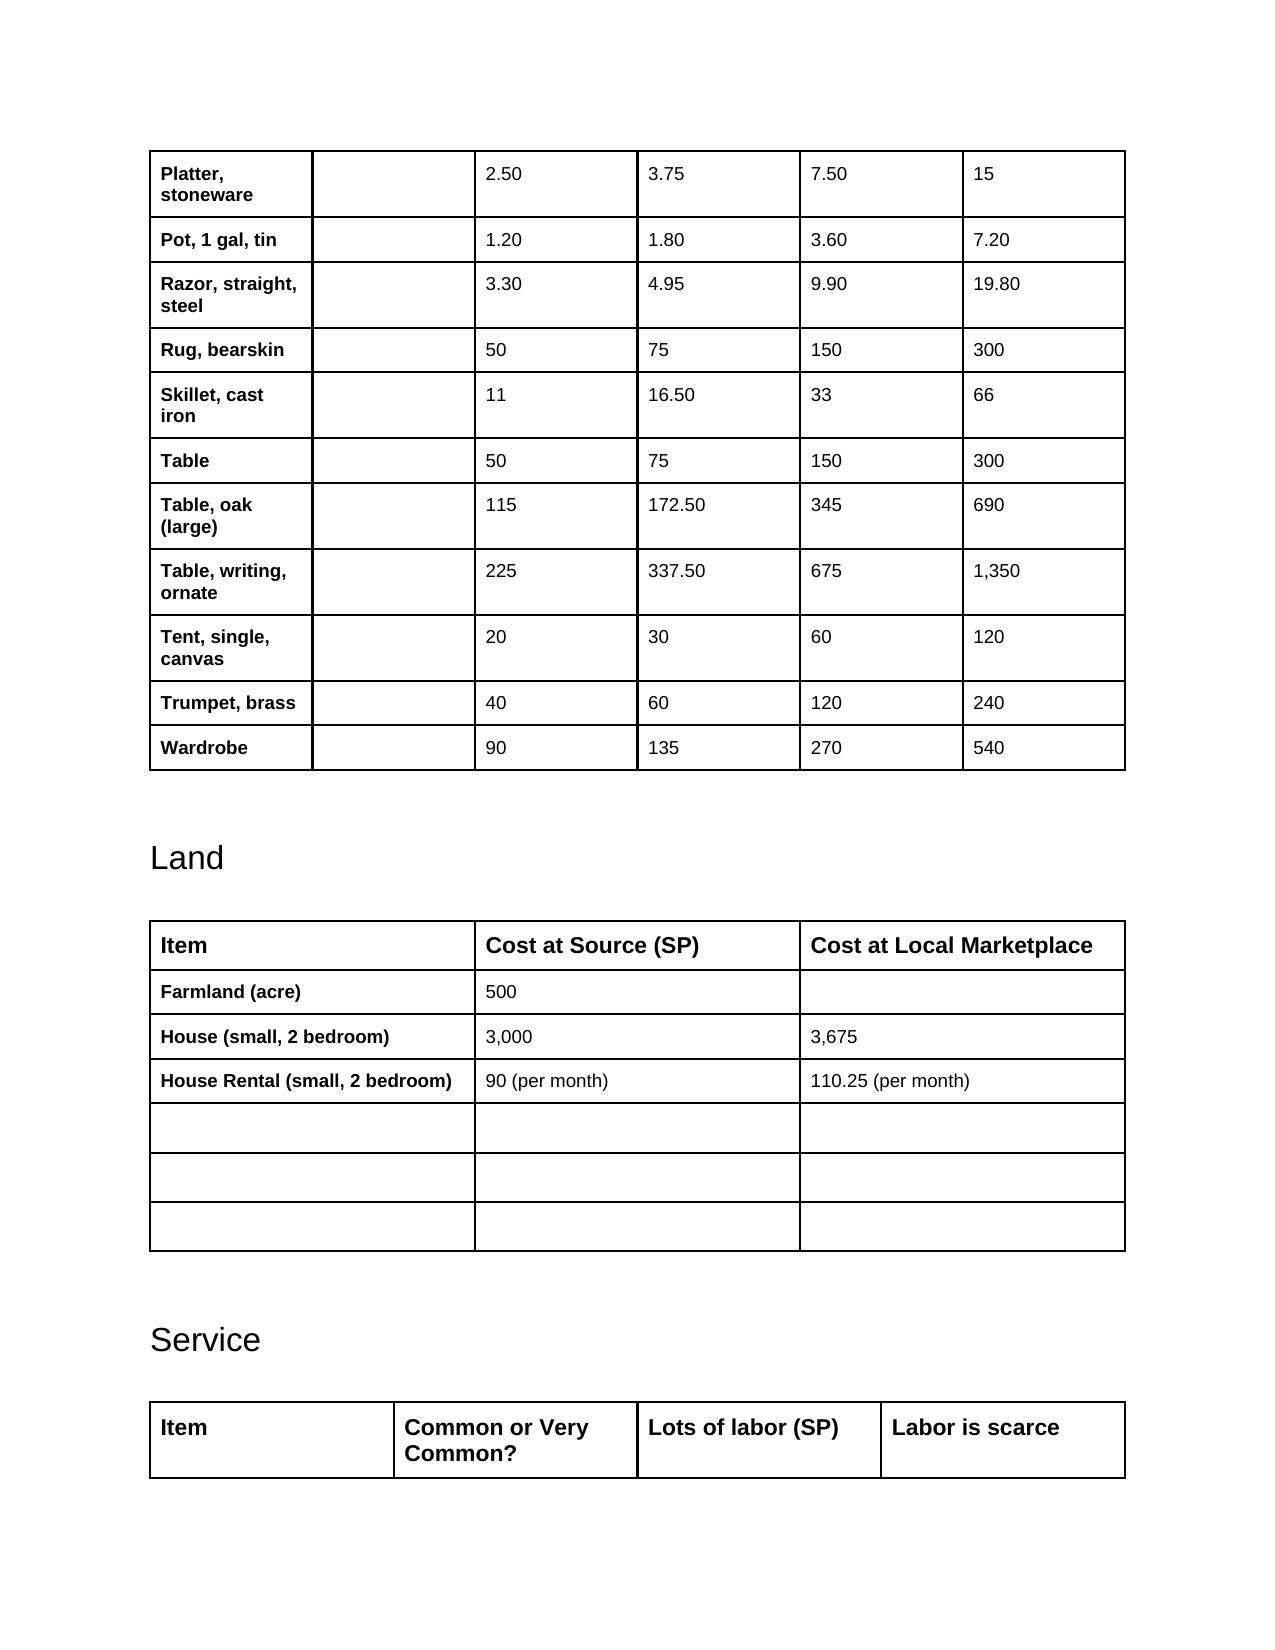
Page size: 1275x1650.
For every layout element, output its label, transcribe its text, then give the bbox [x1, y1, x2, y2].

table_cell 135 [639, 726, 799, 769]
table_cell [314, 263, 474, 327]
table_cell [314, 726, 474, 769]
table_cell [476, 1203, 799, 1250]
table_header Item [151, 1403, 393, 1477]
table_header Common or Very Common? [395, 1403, 636, 1477]
table_cell 3.75 [639, 152, 799, 216]
table_cell 345 [801, 484, 962, 548]
table_cell 300 [964, 329, 1124, 371]
table_cell 3,000 [476, 1015, 799, 1058]
table_cell [476, 1154, 799, 1201]
table_cell 60 [639, 682, 799, 724]
table_cell Table, writing, ornate [151, 550, 311, 614]
table_cell [314, 329, 474, 371]
table_cell 500 [476, 971, 799, 1013]
table_cell 9.90 [801, 263, 962, 327]
table_header Labor is scarce [882, 1403, 1124, 1477]
table_cell 1,350 [964, 550, 1124, 614]
table_cell 30 [639, 616, 799, 680]
table_cell [314, 550, 474, 614]
table_cell 337.50 [639, 550, 799, 614]
table_cell Table [151, 439, 311, 482]
table_cell Trumpet, brass [151, 682, 311, 724]
table_cell [314, 373, 474, 437]
table_cell [801, 1154, 1124, 1201]
table_cell 2.50 [476, 152, 636, 216]
table_header Cost at Source (SP) [476, 922, 799, 969]
table_cell 1.20 [476, 218, 636, 261]
table_cell [151, 1154, 474, 1201]
table_cell 3,675 [801, 1015, 1124, 1058]
table_cell 40 [476, 682, 636, 724]
table_header Cost at Local Marketplace [801, 922, 1124, 969]
table_cell 120 [964, 616, 1124, 680]
table_cell Farmland (acre) [151, 971, 474, 1013]
table_cell 3.30 [476, 263, 636, 327]
table_cell 690 [964, 484, 1124, 548]
table_cell [801, 1104, 1124, 1152]
table_header Lots of labor (SP) [639, 1403, 880, 1477]
table_cell 675 [801, 550, 962, 614]
table_cell [801, 971, 1124, 1013]
table_cell House Rental (small, 2 bedroom) [151, 1060, 474, 1102]
table_cell Rug, bearskin [151, 329, 311, 371]
table_cell Platter, stoneware [151, 152, 311, 216]
table_cell 90 [476, 726, 636, 769]
table_cell 33 [801, 373, 962, 437]
table_cell 110.25 (per month) [801, 1060, 1124, 1102]
table_cell 16.50 [639, 373, 799, 437]
table_cell 7.50 [801, 152, 962, 216]
table_cell 90 (per month) [476, 1060, 799, 1102]
table_cell Pot, 1 gal, tin [151, 218, 311, 261]
table_cell [151, 1104, 474, 1152]
table_cell Wardrobe [151, 726, 311, 769]
table_cell 75 [639, 329, 799, 371]
table_cell 3.60 [801, 218, 962, 261]
table_cell [314, 152, 474, 216]
table_cell [476, 1104, 799, 1152]
table_cell [314, 484, 474, 548]
table_cell [314, 616, 474, 680]
table_cell 172.50 [639, 484, 799, 548]
table_cell 75 [639, 439, 799, 482]
table_cell 1.80 [639, 218, 799, 261]
table_cell 120 [801, 682, 962, 724]
table_cell 11 [476, 373, 636, 437]
table_cell Tent, single, canvas [151, 616, 311, 680]
table_cell 300 [964, 439, 1124, 482]
table_cell 19.80 [964, 263, 1124, 327]
subtitle Land [150, 838, 1125, 877]
table_cell [314, 218, 474, 261]
table_cell Table, oak (large) [151, 484, 311, 548]
table_cell Razor, straight, steel [151, 263, 311, 327]
table_cell House (small, 2 bedroom) [151, 1015, 474, 1058]
table_cell 7.20 [964, 218, 1124, 261]
table_header Item [151, 922, 474, 969]
table_cell 66 [964, 373, 1124, 437]
table_cell 15 [964, 152, 1124, 216]
table_cell [151, 1203, 474, 1250]
table_cell 115 [476, 484, 636, 548]
table_cell 50 [476, 329, 636, 371]
table_cell [314, 682, 474, 724]
table_cell 240 [964, 682, 1124, 724]
table_cell 4.95 [639, 263, 799, 327]
table_cell [801, 1203, 1124, 1250]
table_cell 270 [801, 726, 962, 769]
table_cell Skillet, cast iron [151, 373, 311, 437]
table_cell 150 [801, 329, 962, 371]
table_cell 50 [476, 439, 636, 482]
table_cell 540 [964, 726, 1124, 769]
table_cell 150 [801, 439, 962, 482]
table_cell 20 [476, 616, 636, 680]
table_cell 60 [801, 616, 962, 680]
subtitle Service [150, 1320, 1125, 1358]
table_cell 225 [476, 550, 636, 614]
table_cell [314, 439, 474, 482]
